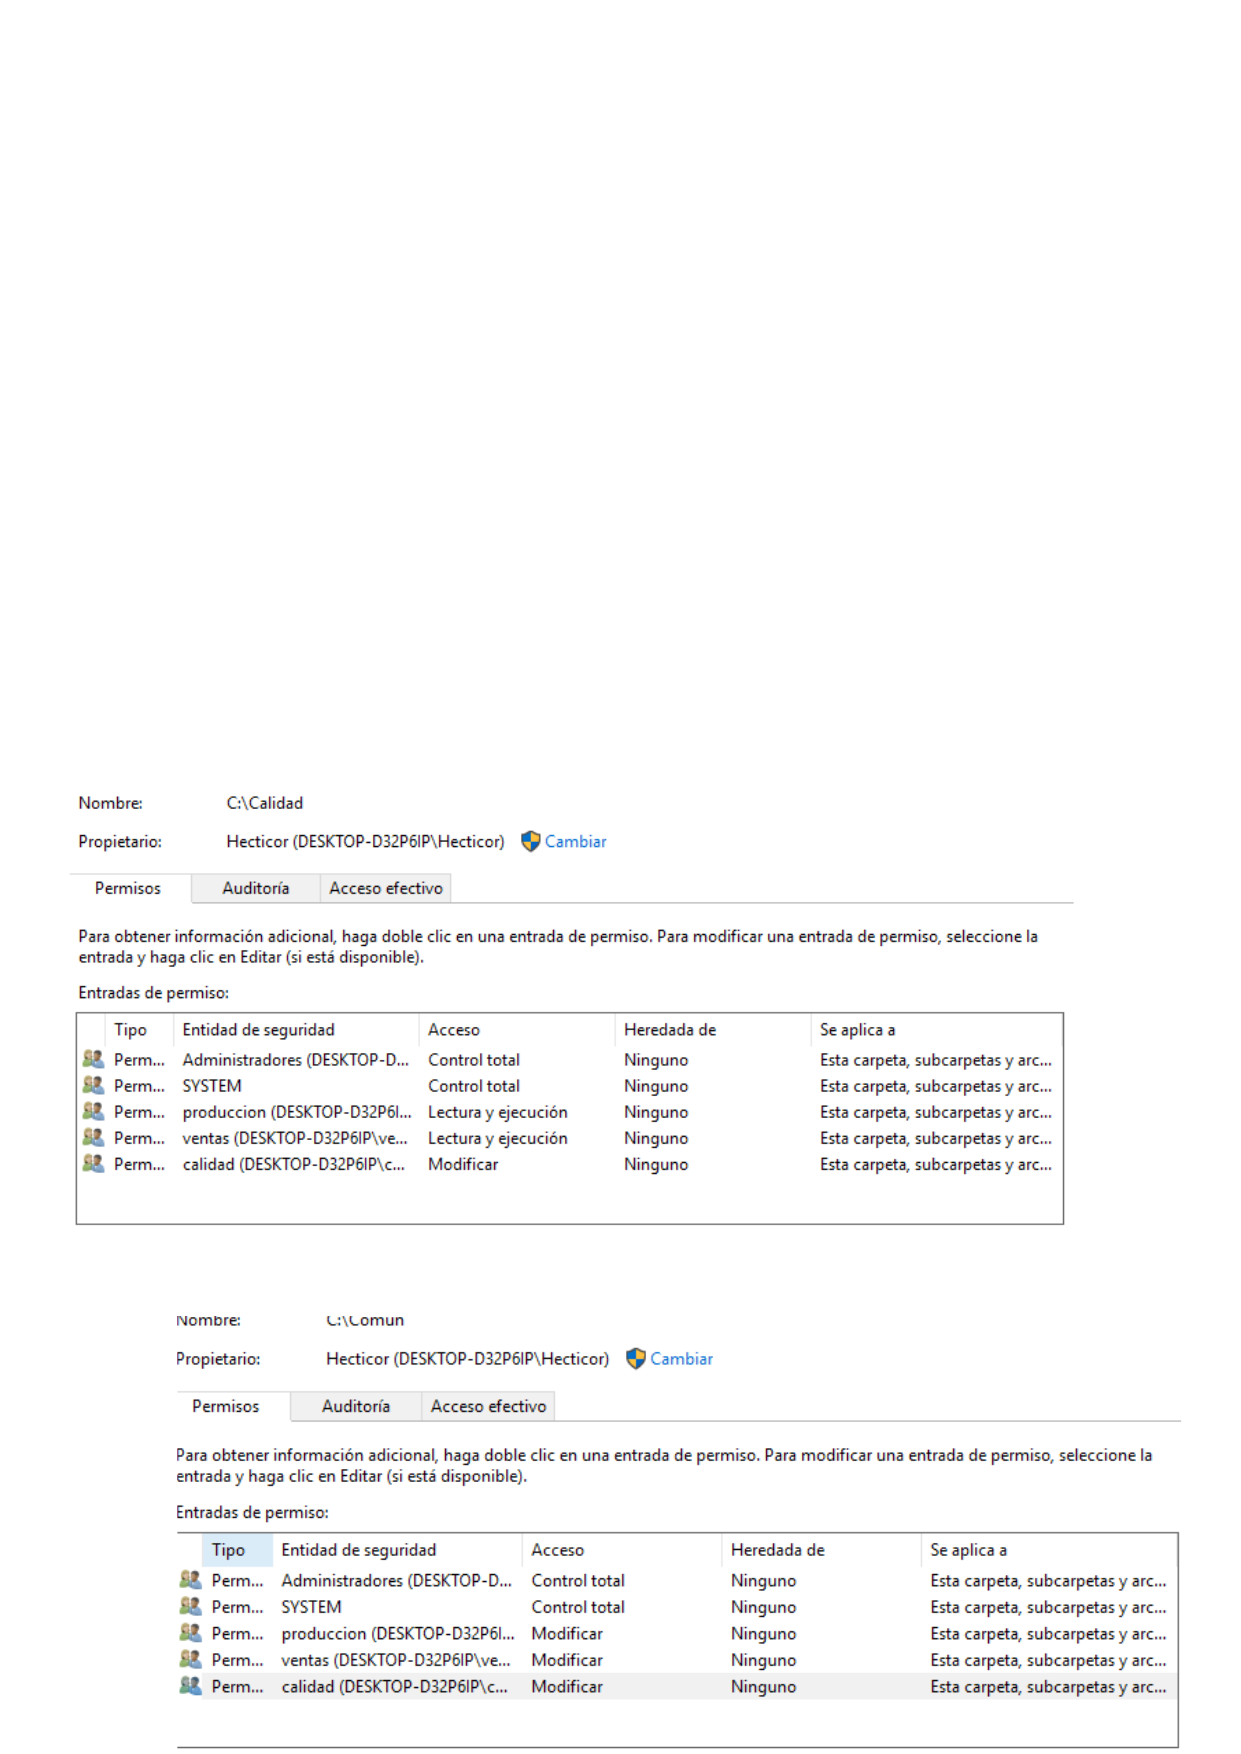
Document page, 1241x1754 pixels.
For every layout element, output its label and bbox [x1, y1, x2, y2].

picture [177, 1316, 1182, 1754]
picture [69, 787, 1074, 1232]
